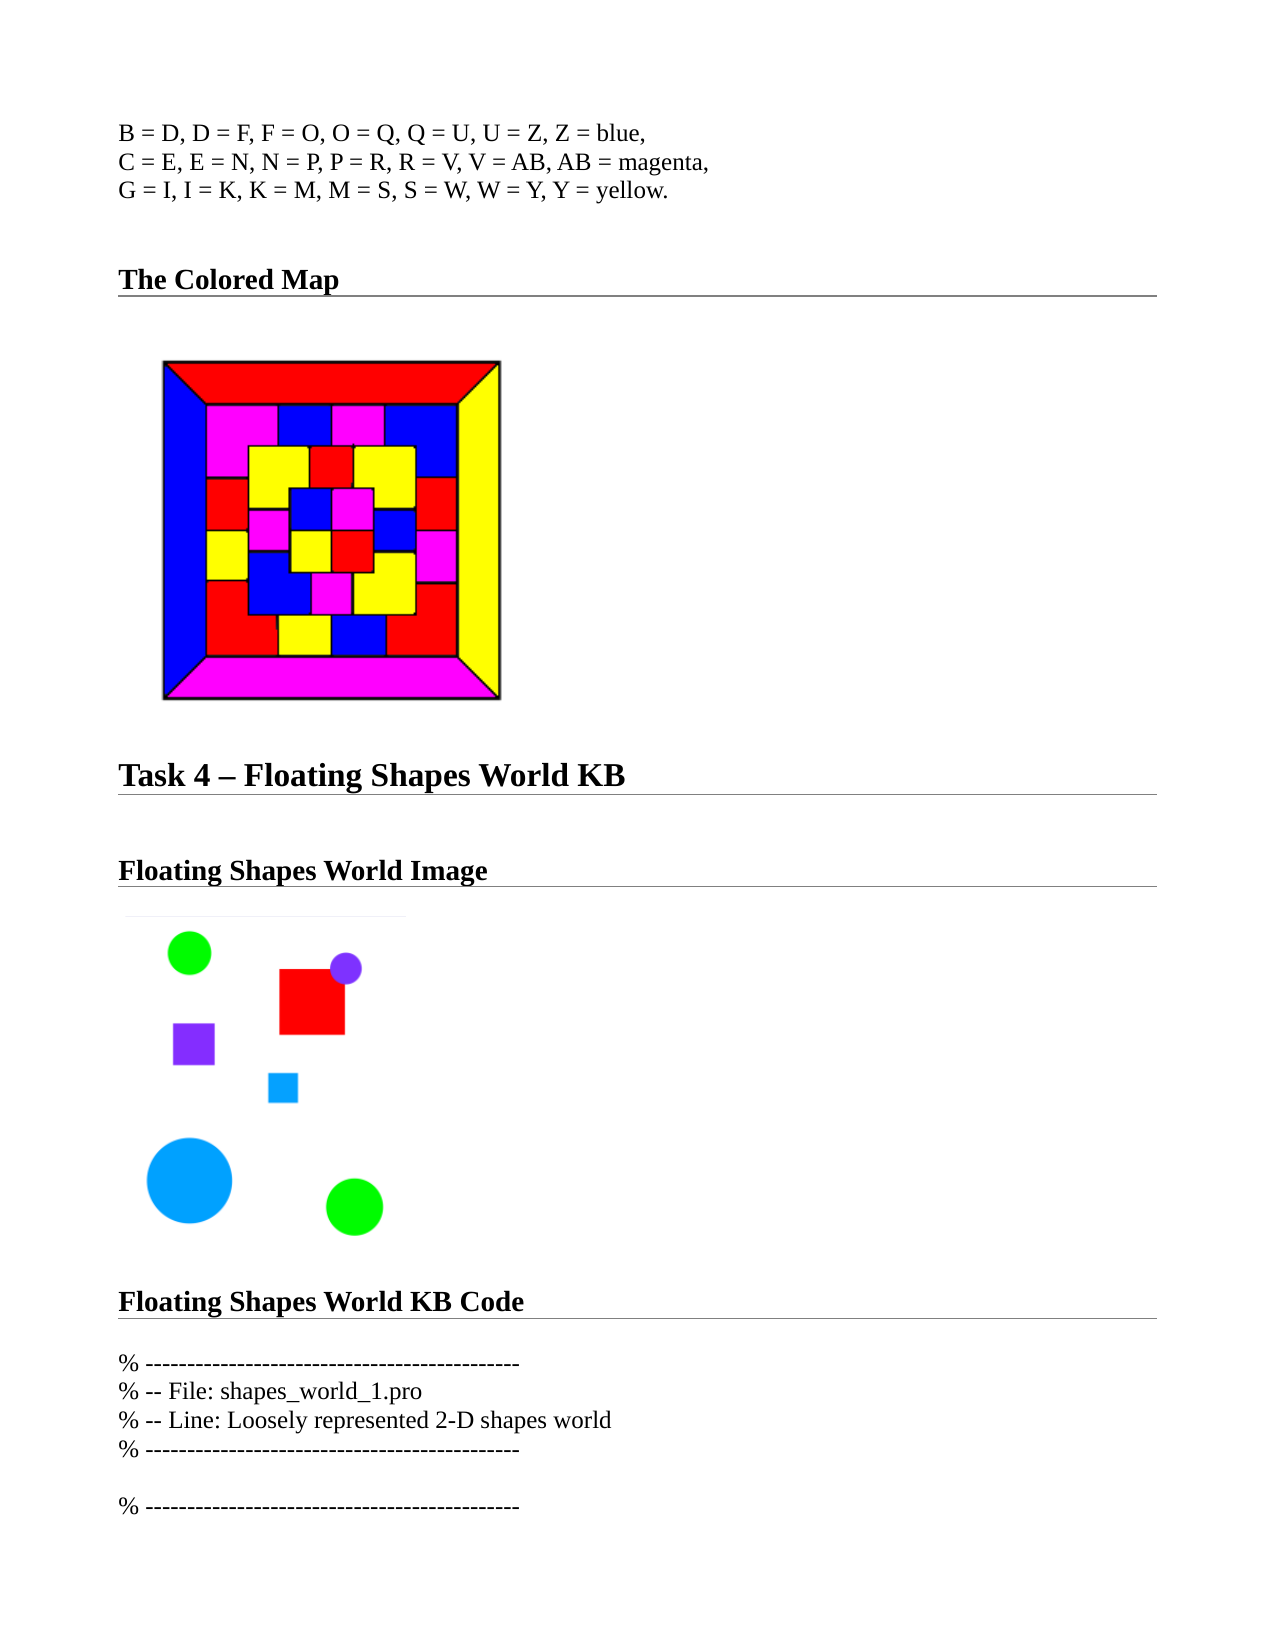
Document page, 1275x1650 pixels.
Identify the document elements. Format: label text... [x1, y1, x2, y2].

text % -- File: shapes_world_1.pro [118, 1376, 1157, 1405]
text G = I, I = K, K = M, M = S, S = W, W = Y, Y = yellow. [118, 176, 1157, 204]
text B = D, D = F, F = O, O = Q, Q = U, U = Z, Z = blue, [118, 118, 1157, 147]
text The Colored Map [118, 262, 1157, 295]
text Task 4 – Floating Shapes World KB [118, 756, 1157, 794]
text % -- Line: Loosely represented 2-D shapes world [118, 1405, 1157, 1434]
text % --------------------------------------------- [118, 1434, 1157, 1463]
text % --------------------------------------------- [118, 1491, 1157, 1520]
text Floating Shapes World KB Code [118, 1284, 1157, 1318]
text Floating Shapes World Image [118, 853, 1157, 886]
picture [118, 325, 558, 727]
text % --------------------------------------------- [118, 1348, 1157, 1376]
text C = E, E = N, N = P, P = R, R = V, V = AB, AB = magenta, [118, 147, 1157, 176]
picture [118, 916, 406, 1256]
